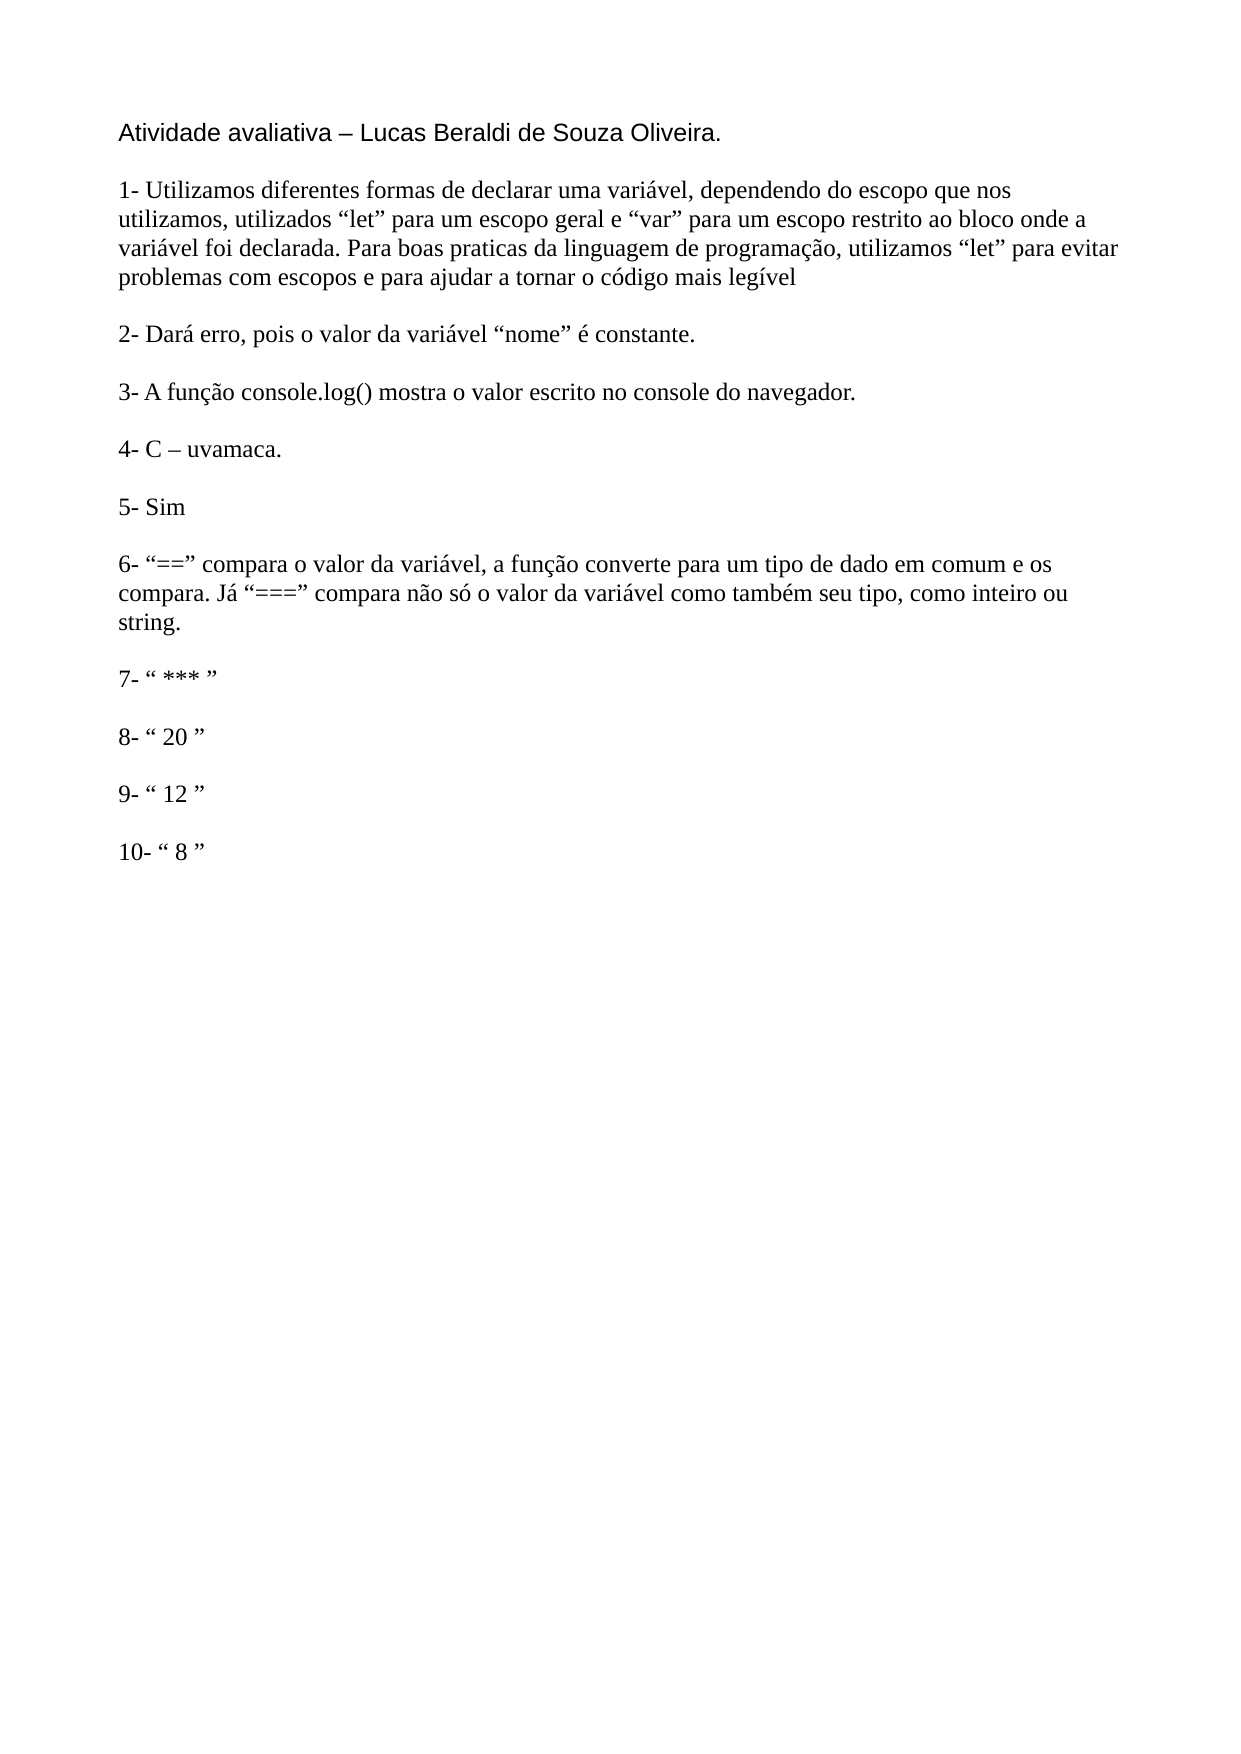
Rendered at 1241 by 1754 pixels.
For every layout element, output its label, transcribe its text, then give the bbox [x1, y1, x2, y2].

text 6- “==” compara o valor da variável, a função converte para um tipo de dado em comum e os compara. Já “===” compara não só o valor da variável como também seu tipo, como inteiro ou string. [118, 549, 1122, 636]
text 3- A função console.log() mostra o valor escrito no console do navegador. [118, 377, 1122, 406]
text Atividade avaliativa – Lucas Beraldi de Souza Oliveira. [118, 118, 1122, 147]
text 7- “ *** ” [118, 664, 1122, 693]
text 9- “ 12 ” [118, 779, 1122, 808]
text 10- “ 8 ” [118, 837, 1122, 866]
text 2- Dará erro, pois o valor da variável “nome” é constante. [118, 319, 1122, 348]
text 5- Sim [118, 492, 1122, 521]
text 8- “ 20 ” [118, 722, 1122, 751]
text 1- Utilizamos diferentes formas de declarar uma variável, dependendo do escopo que nos utilizamos, utilizados “let” para um escopo geral e “var” para um escopo restrito ao bloco onde a variável foi declarada. Para boas praticas da linguagem de programação, utilizamos “let” para evitar problemas com escopos e para ajudar a tornar o código mais legível [118, 176, 1122, 291]
text 4- C – uvamaca. [118, 434, 1122, 463]
